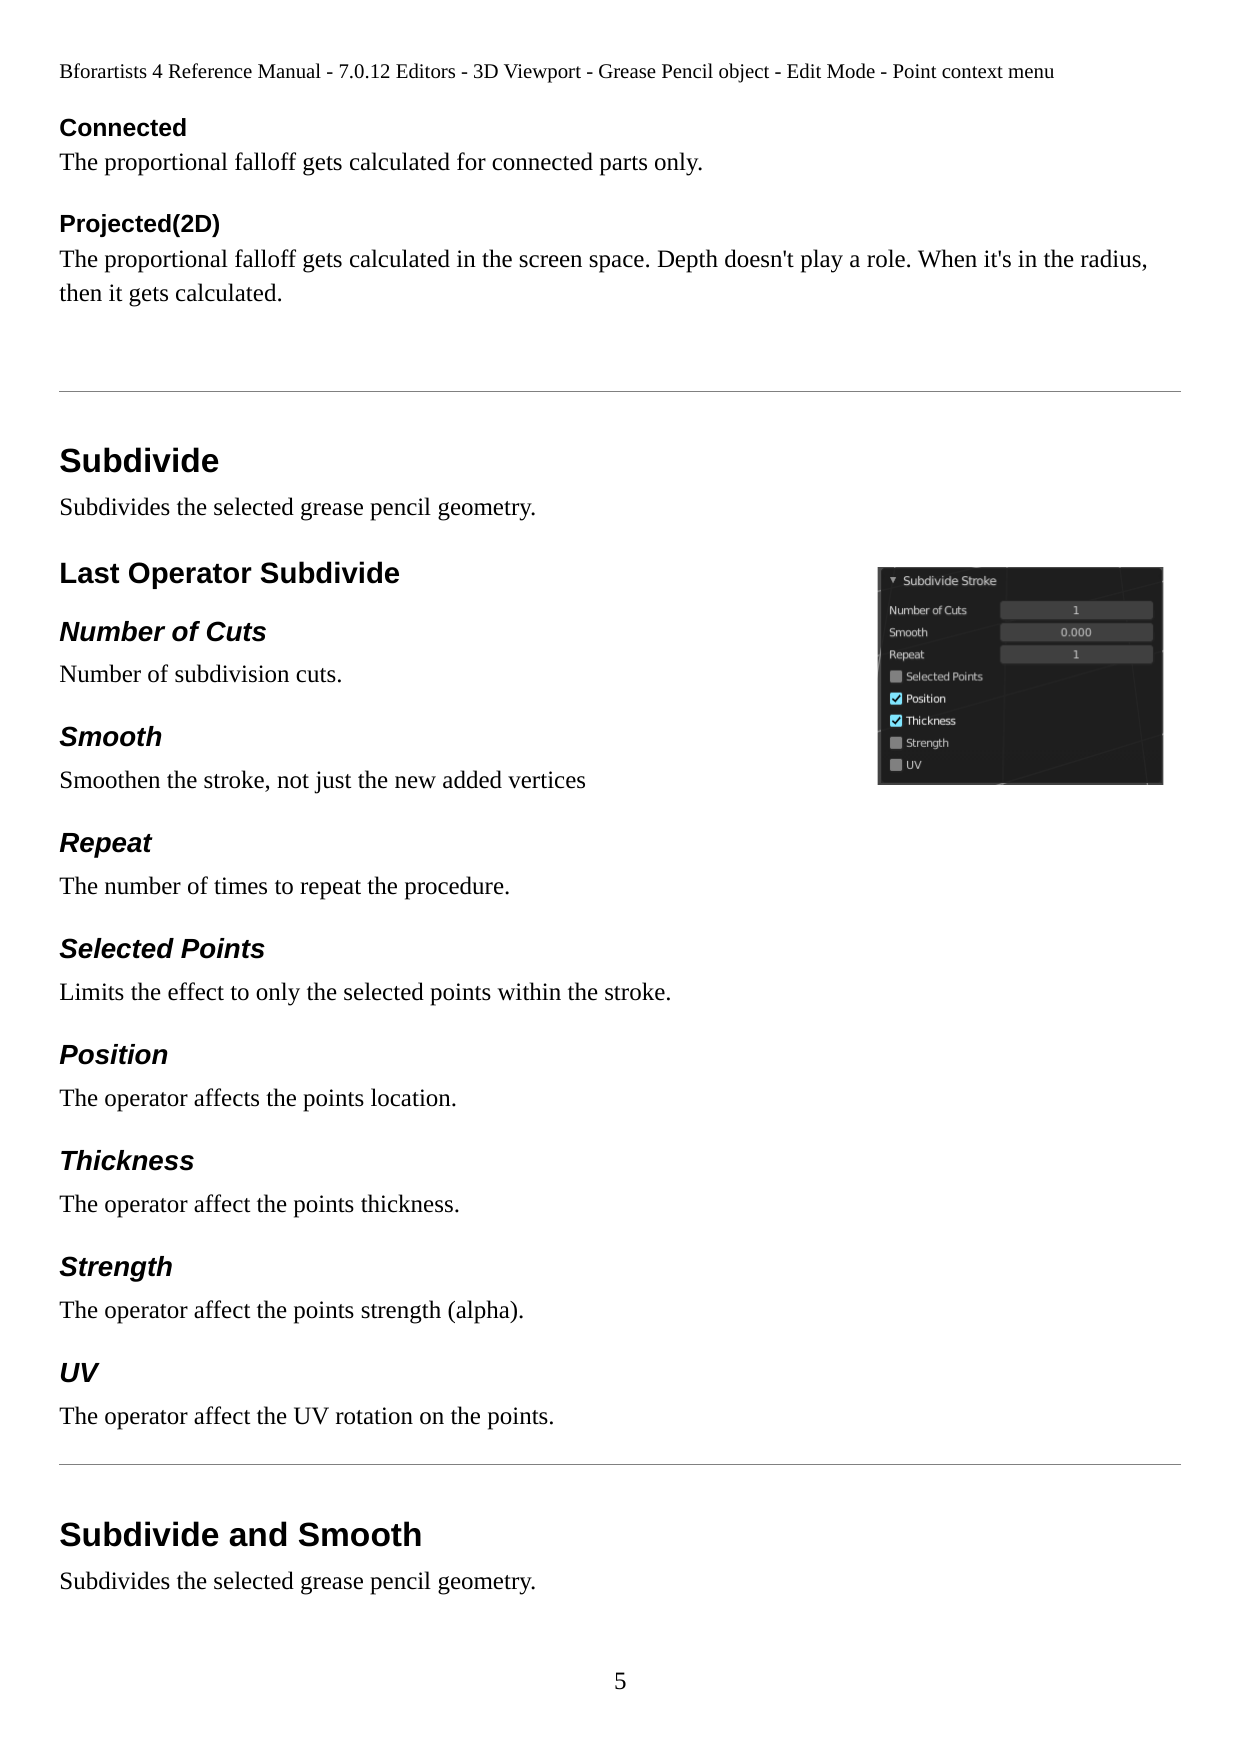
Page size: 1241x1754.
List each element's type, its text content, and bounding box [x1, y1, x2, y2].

text Number of subdivision cuts. [59, 659, 877, 688]
text The proportional falloff gets calculated for connected parts only. [59, 147, 1181, 176]
text The number of times to repeat the procedure. [59, 871, 1181, 900]
text The operator affects the points location. [59, 1083, 1181, 1112]
subtitle Last Operator Subdivide [59, 556, 1181, 590]
subtitle Selected Points [59, 933, 1181, 964]
text Subdivides the selected grease pencil geometry. [59, 1566, 1181, 1595]
text The operator affect the points thickness. [59, 1189, 1181, 1218]
subtitle Smooth [59, 721, 877, 753]
subtitle Strength [59, 1251, 1181, 1282]
text The operator affect the points strength (alpha). [59, 1295, 1181, 1324]
picture [877, 567, 1164, 785]
text The proportional falloff gets calculated in the screen space. Depth doesn't play a role. When it's in the radius, then it gets calculated. [59, 244, 1181, 307]
text Subdivides the selected grease pencil geometry. [59, 492, 1181, 521]
subtitle Thickness [59, 1144, 1181, 1176]
subtitle Position [59, 1039, 1181, 1071]
text Limits the effect to only the selected points within the stroke. [59, 977, 1181, 1006]
subtitle [1164, 615, 1181, 647]
subtitle [1164, 721, 1181, 753]
text The operator affect the UV rotation on the points. [59, 1401, 1181, 1429]
subtitle Repeat [59, 827, 1181, 859]
subtitle Number of Cuts [59, 615, 877, 647]
subtitle Subdivide [59, 441, 1181, 480]
subtitle Projected(2D) [59, 209, 1181, 237]
subtitle UV [59, 1356, 1181, 1388]
subtitle Subdivide and Smooth [59, 1515, 1181, 1553]
text Smoothen the stroke, not just the new added vertices [59, 765, 1181, 794]
subtitle Connected [59, 113, 1181, 141]
